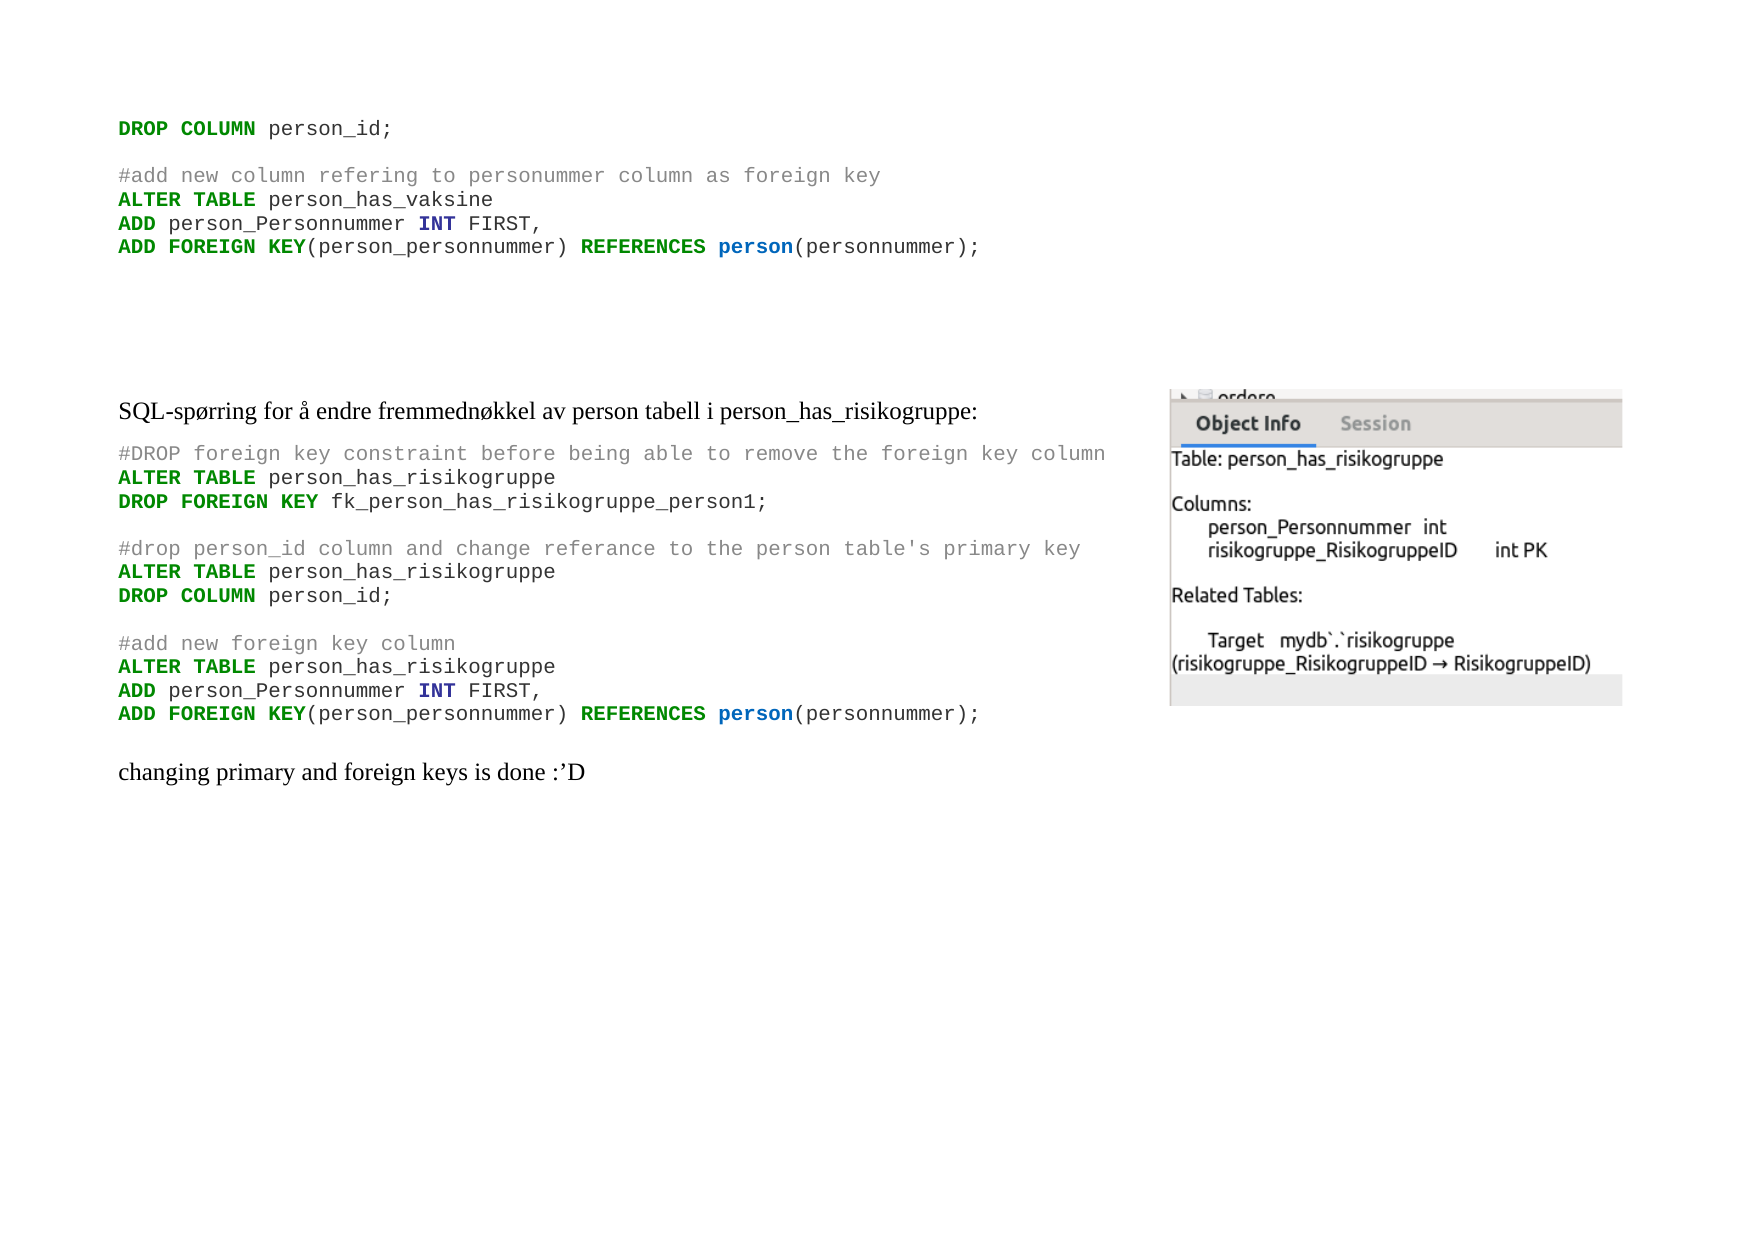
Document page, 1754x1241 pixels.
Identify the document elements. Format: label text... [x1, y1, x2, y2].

text DROP COLUMN person_id; [118, 585, 1169, 609]
text ALTER TABLE person_has_risikogruppe [118, 656, 1169, 680]
text ADD person_Personnummer INT FIRST, [118, 213, 1636, 236]
text ADD FOREIGN KEY(person_personnummer) REFERENCES person(personnummer); [118, 236, 1636, 260]
text ALTER TABLE person_has_risikogruppe [118, 467, 1169, 491]
text SQL-spørring for å endre fremmednøkkel av person tabell i person_has_risikogruppe: [118, 396, 1169, 424]
text ALTER TABLE person_has_vaksine [118, 189, 1636, 213]
text DROP COLUMN person_id; [118, 118, 1636, 142]
text ADD FOREIGN KEY(person_personnummer) REFERENCES person(personnummer); [118, 703, 1636, 727]
text #DROP foreign key constraint before being able to remove the foreign key column [118, 443, 1169, 467]
text changing primary and foreign keys is done :’D [118, 757, 1636, 785]
text ADD person_Personnummer INT FIRST, [118, 680, 1169, 703]
picture [1169, 389, 1623, 706]
text #add new column refering to personummer column as foreign key [118, 165, 1636, 189]
text #drop person_id column and change referance to the person table's primary key [118, 538, 1169, 562]
text DROP FOREIGN KEY fk_person_has_risikogruppe_person1; [118, 491, 1169, 514]
text ALTER TABLE person_has_risikogruppe [118, 562, 1169, 585]
text #add new foreign key column [118, 632, 1169, 656]
